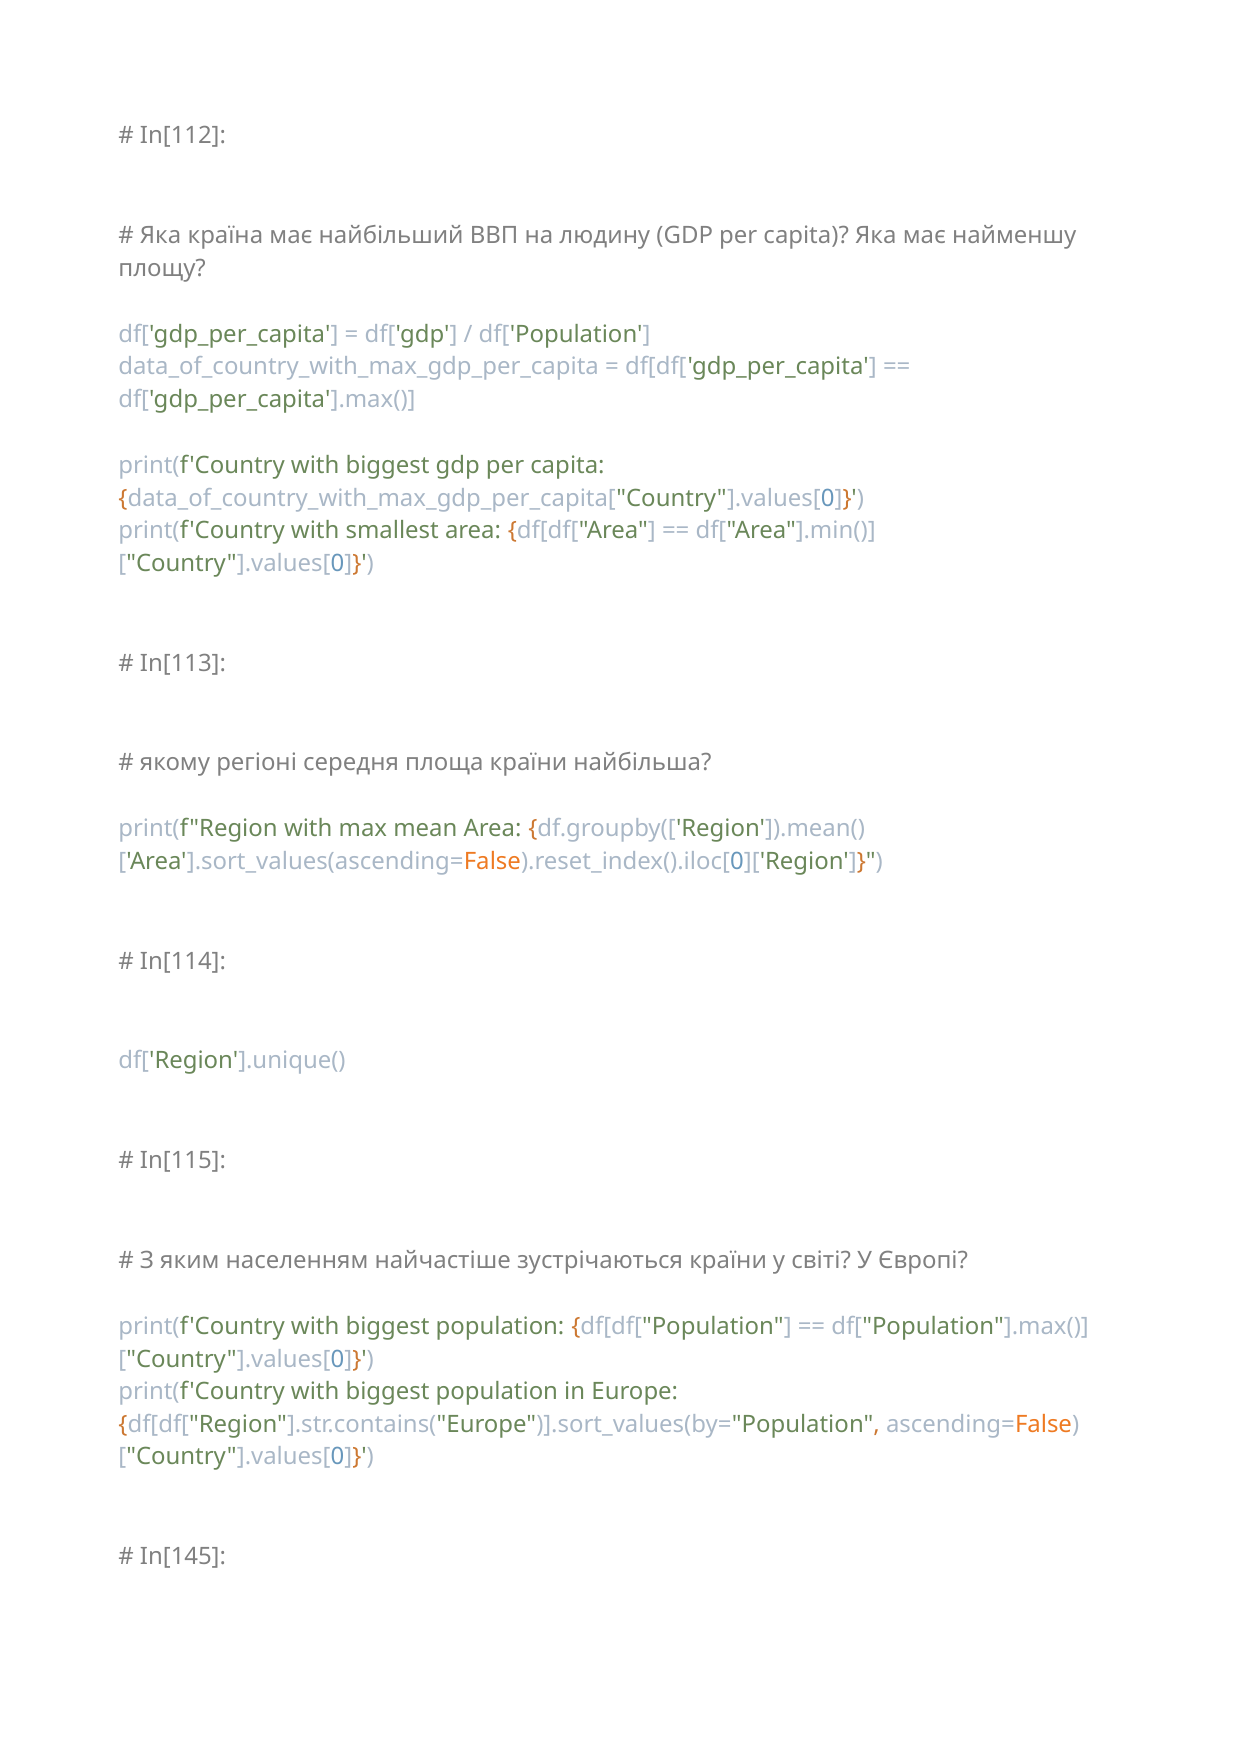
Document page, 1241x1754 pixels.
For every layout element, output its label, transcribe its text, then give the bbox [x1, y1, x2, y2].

text # In[112]: # Яка країна має найбільший ВВП на людину (GDP per capita)? Яка має найменшу площу? df['gdp_per_capita'] = df['gdp'] / df['Population'] data_of_country_with_max_gdp_per_capita = df[df['gdp_per_capita'] == df['gdp_per_capita'].max()] print(f'Country with biggest gdp per capita: {data_of_country_with_max_gdp_per_capita["Country"].values[0]}') print(f'Country with smallest area: {df[df["Area"] == df["Area"].min()]["Country"].values[0]}') # In[113]: # якому регіоні середня площа країни найбільша? print(f"Region with max mean Area: {df.groupby(['Region']).mean()['Area'].sort_values(ascending=False).reset_index().iloc[0]['Region']}") # In[114]: df['Region'].unique() # In[115]: # З яким населенням найчастіше зустрічаються країни у світі? У Європі? print(f'Country with biggest population: {df[df["Population"] == df["Population"].max()]["Country"].values[0]}') print(f'Country with biggest population in Europe: {df[df["Region"].str.contains("Europe")].sort_values(by="Population", ascending=False)["Country"].values[0]}') # In[145]: [118, 118, 1122, 1605]
